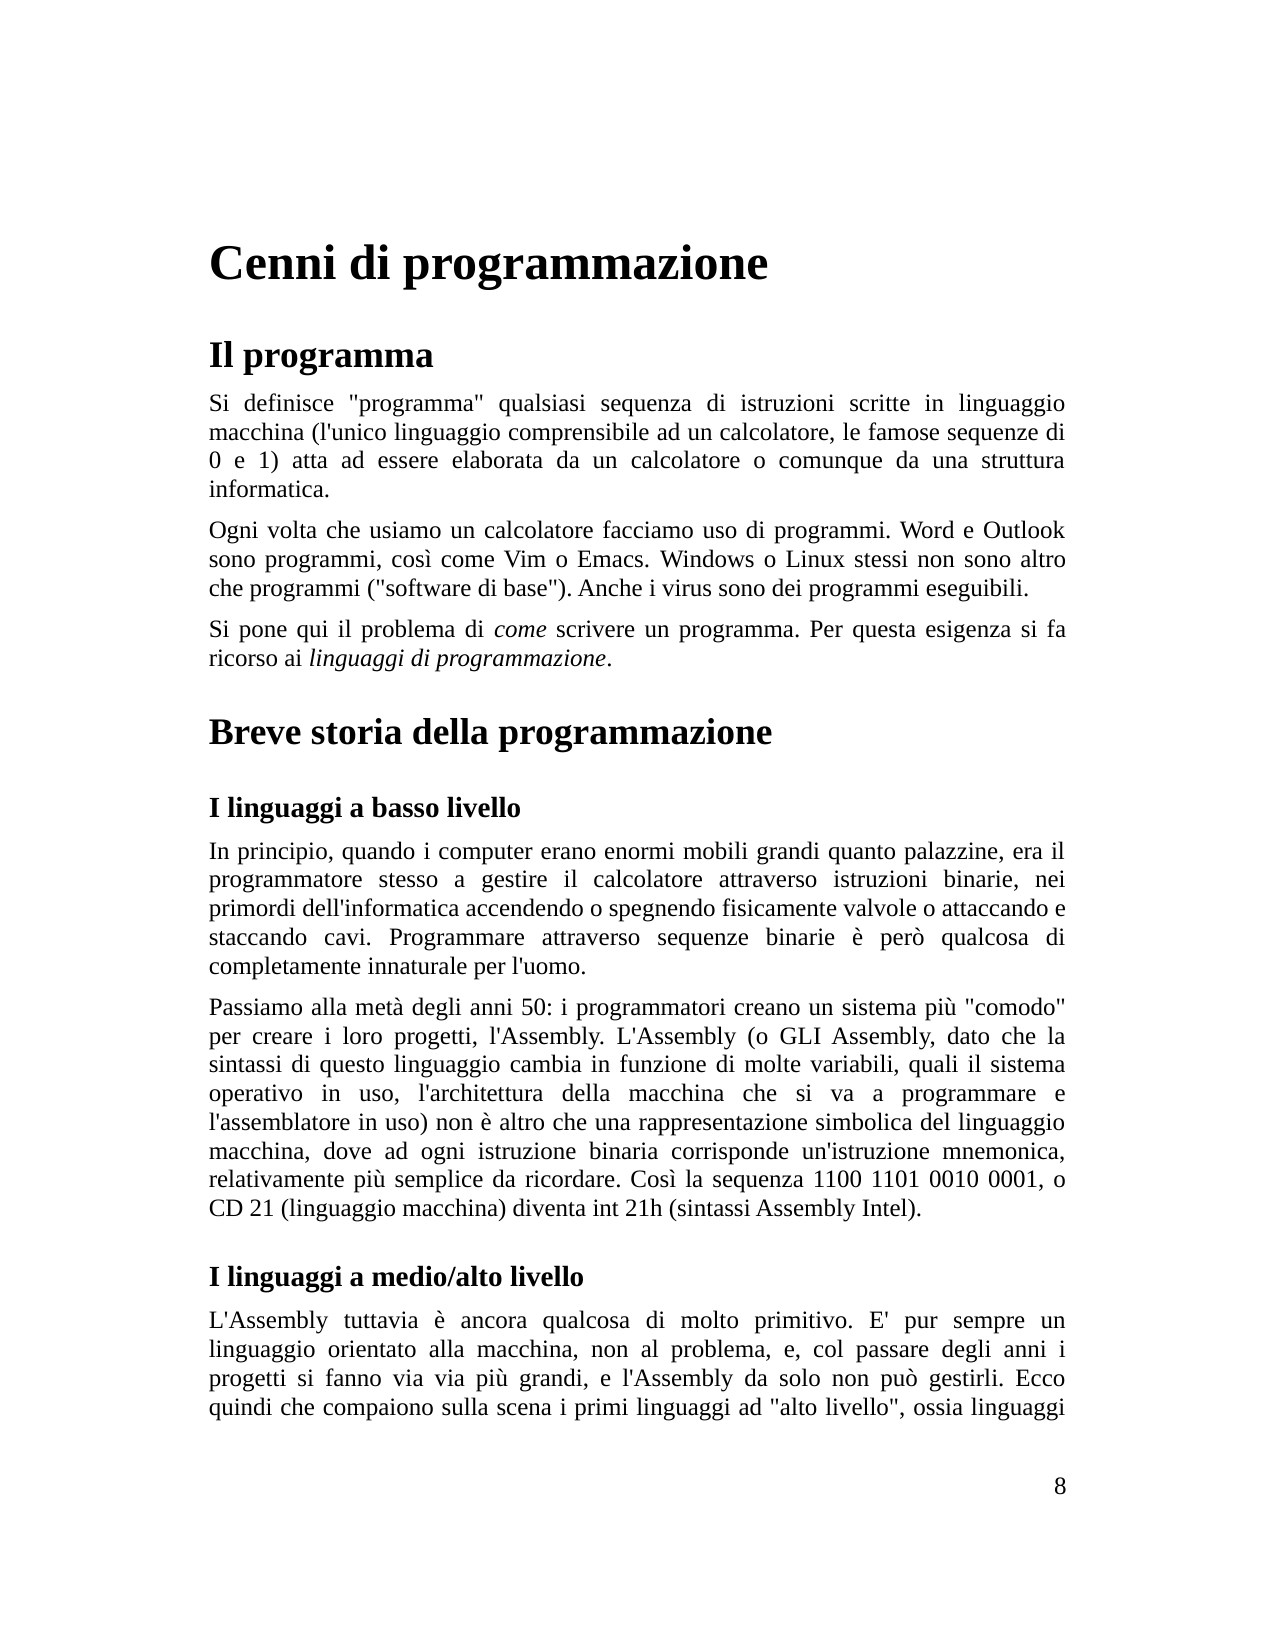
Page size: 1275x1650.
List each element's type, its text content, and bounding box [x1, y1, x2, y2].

text Si pone qui il problema di come scrivere un programma. Per questa esigenza si fa ricorso ai linguaggi di programmazione. [208, 614, 1066, 672]
text Ogni volta che usiamo un calcolatore facciamo uso di programmi. Word e Outlook sono programmi, così come Vim o Emacs. Windows o Linux stessi non sono altro che programmi ("software di base"). Anche i virus sono dei programmi eseguibili. [208, 515, 1066, 602]
subtitle I linguaggi a medio/alto livello [208, 1259, 1066, 1293]
subtitle Cenni di programmazione [208, 232, 1066, 290]
subtitle I linguaggi a basso livello [208, 790, 1066, 823]
text In principio, quando i computer erano enormi mobili grandi quanto palazzine, era il programmatore stesso a gestire il calcolatore attraverso istruzioni binarie, nei primordi dell'informatica accendendo o spegnendo fisicamente valvole o attaccando e staccando cavi. Programmare attraverso sequenze binarie è però qualcosa di completamente innaturale per l'uomo. [208, 836, 1066, 979]
subtitle Breve storia della programmazione [208, 709, 1066, 752]
text Si definisce "programma" qualsiasi sequenza di istruzioni scritte in linguaggio macchina (l'unico linguaggio comprensibile ad un calcolatore, le famose sequenze di 0 e 1) atta ad essere elaborata da un calcolatore o comunque da una struttura informatica. [208, 388, 1066, 503]
text Passiamo alla metà degli anni 50: i programmatori creano un sistema più "comodo" per creare i loro progetti, l'Assembly. L'Assembly (o GLI Assembly, dato che la sintassi di questo linguaggio cambia in funzione di molte variabili, quali il sistema operativo in uso, l'architettura della macchina che si va a programmare e l'assemblatore in uso) non è altro che una rappresentazione simbolica del linguaggio macchina, dove ad ogni istruzione binaria corrisponde un'istruzione mnemonica, relativamente più semplice da ricordare. Così la sequenza 1100 1101 0010 0001, o CD 21 (linguaggio macchina) diventa int 21h (sintassi Assembly Intel). [208, 992, 1066, 1222]
text L'Assembly tuttavia è ancora qualcosa di molto primitivo. E' pur sempre un linguaggio orientato alla macchina, non al problema, e, col passare degli anni i progetti si fanno via via più grandi, e l'Assembly da solo non può gestirli. Ecco quindi che compaiono sulla scena i primi linguaggi ad "alto livello", ossia linguaggi [208, 1306, 1066, 1421]
subtitle Il programma [208, 332, 1066, 375]
